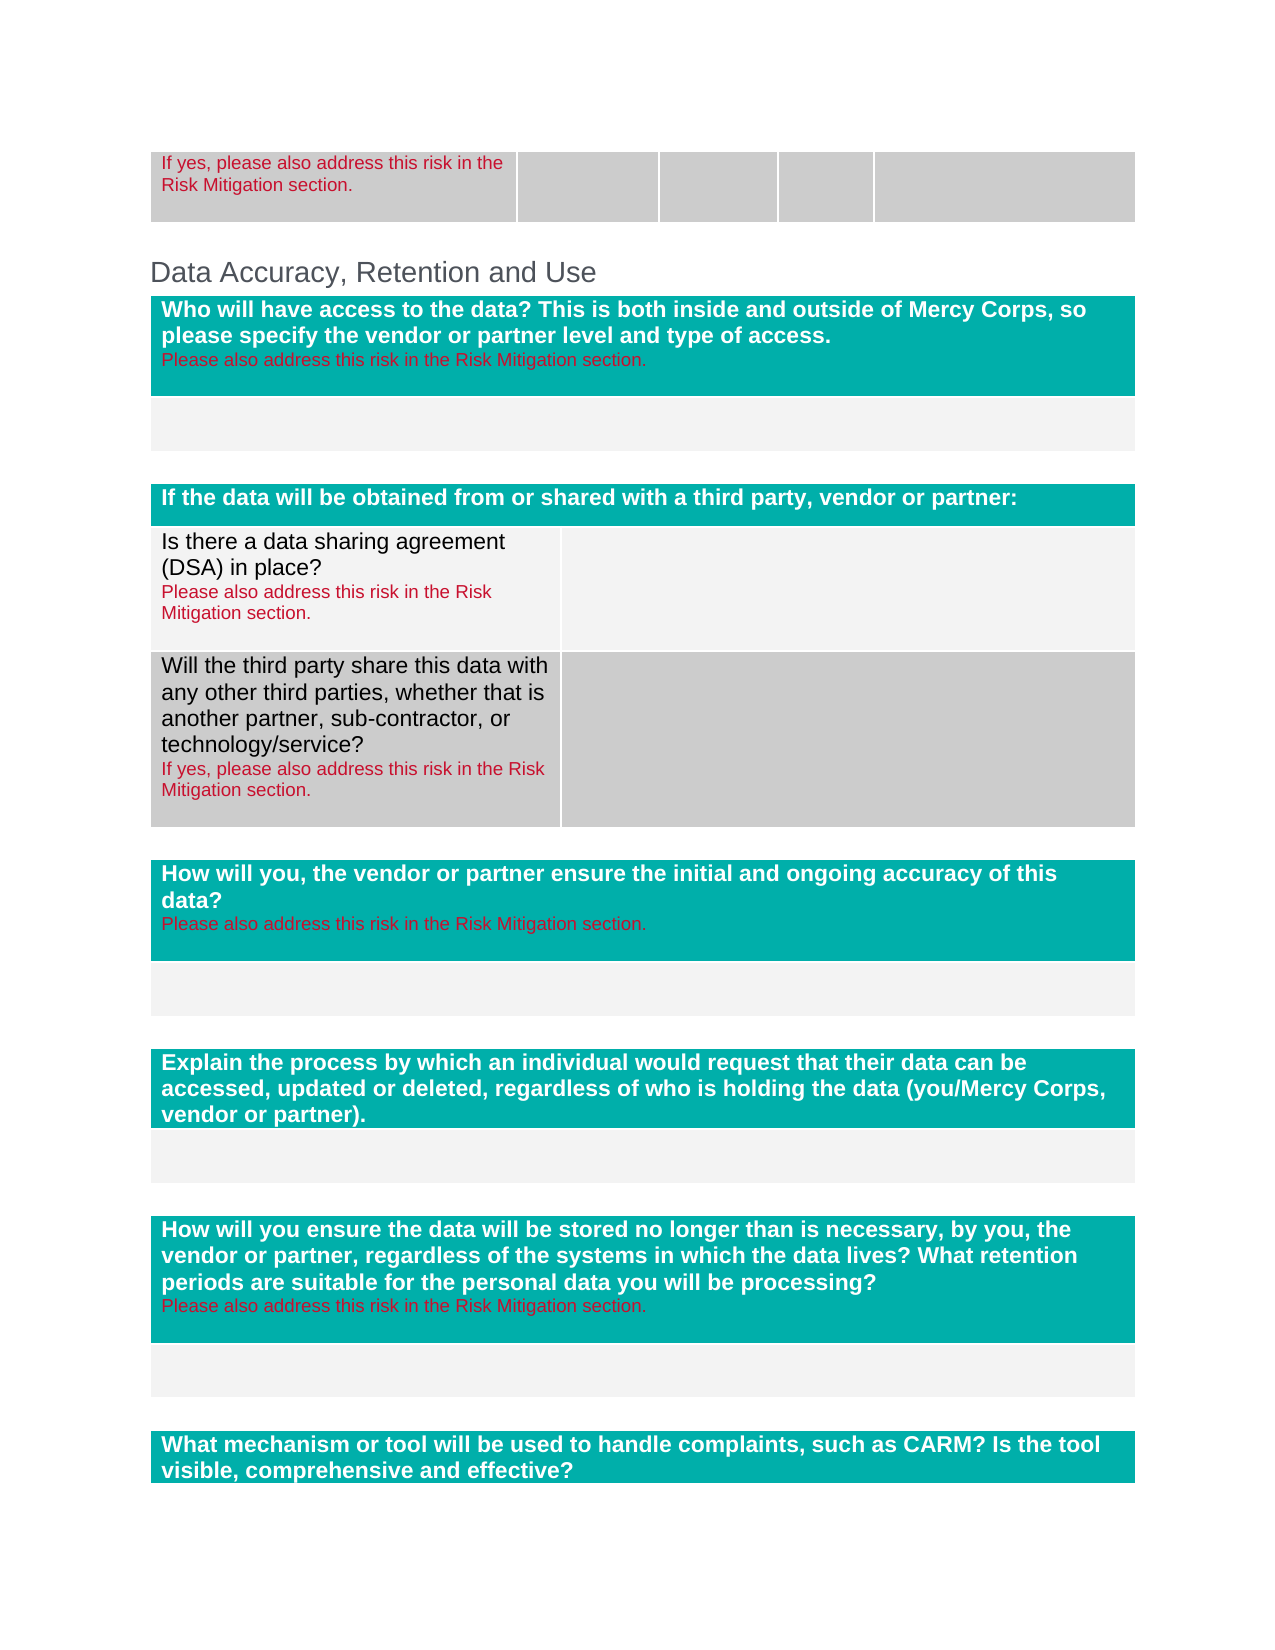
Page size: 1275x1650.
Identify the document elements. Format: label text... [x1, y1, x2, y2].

table_cell [562, 528, 1135, 650]
table_cell [779, 152, 873, 222]
table_cell [518, 152, 658, 222]
table_header Explain the process by which an individual would request that their data can be accessed, updated or deleted, regardless of who is holding the data (you/Mercy Corps, vendor or partner). [151, 1049, 1135, 1128]
table_cell [151, 1130, 1135, 1183]
table_cell [562, 652, 1135, 827]
table_header Who will have access to the data? This is both inside and outside of Mercy Corps, so please specify the vendor or partner level and type of access. Please also address this risk in the Risk Mitigation section. [151, 296, 1135, 396]
table_header If the data will be obtained from or shared with a third party, vendor or partner: [151, 484, 1135, 526]
text Data Accuracy, Retention and Use [150, 224, 1125, 288]
table_cell Will the third party share this data with any other third parties, whether that is another partner, sub-contractor, or technology/service? If yes, please also address this risk in the Risk Mitigation section. [151, 652, 560, 827]
table_cell If yes, please also address this risk in the Risk Mitigation section. [151, 152, 516, 222]
table_cell [660, 152, 777, 222]
table_cell [151, 1345, 1135, 1397]
table_cell [151, 963, 1135, 1016]
table_header How will you, the vendor or partner ensure the initial and ongoing accuracy of this data? Please also address this risk in the Risk Mitigation section. [151, 860, 1135, 961]
table_cell Is there a data sharing agreement (DSA) in place? Please also address this risk in the Risk Mitigation section. [151, 528, 560, 650]
table_header How will you ensure the data will be stored no longer than is necessary, by you, the vendor or partner, regardless of the systems in which the data lives? What retention periods are suitable for the personal data you will be processing? Please also address this risk in the Risk Mitigation section. [151, 1216, 1135, 1343]
table_cell [875, 152, 1135, 222]
table_cell [151, 398, 1135, 451]
table_header What mechanism or tool will be used to handle complaints, such as CARM? Is the tool visible, comprehensive and effective? [151, 1431, 1135, 1483]
